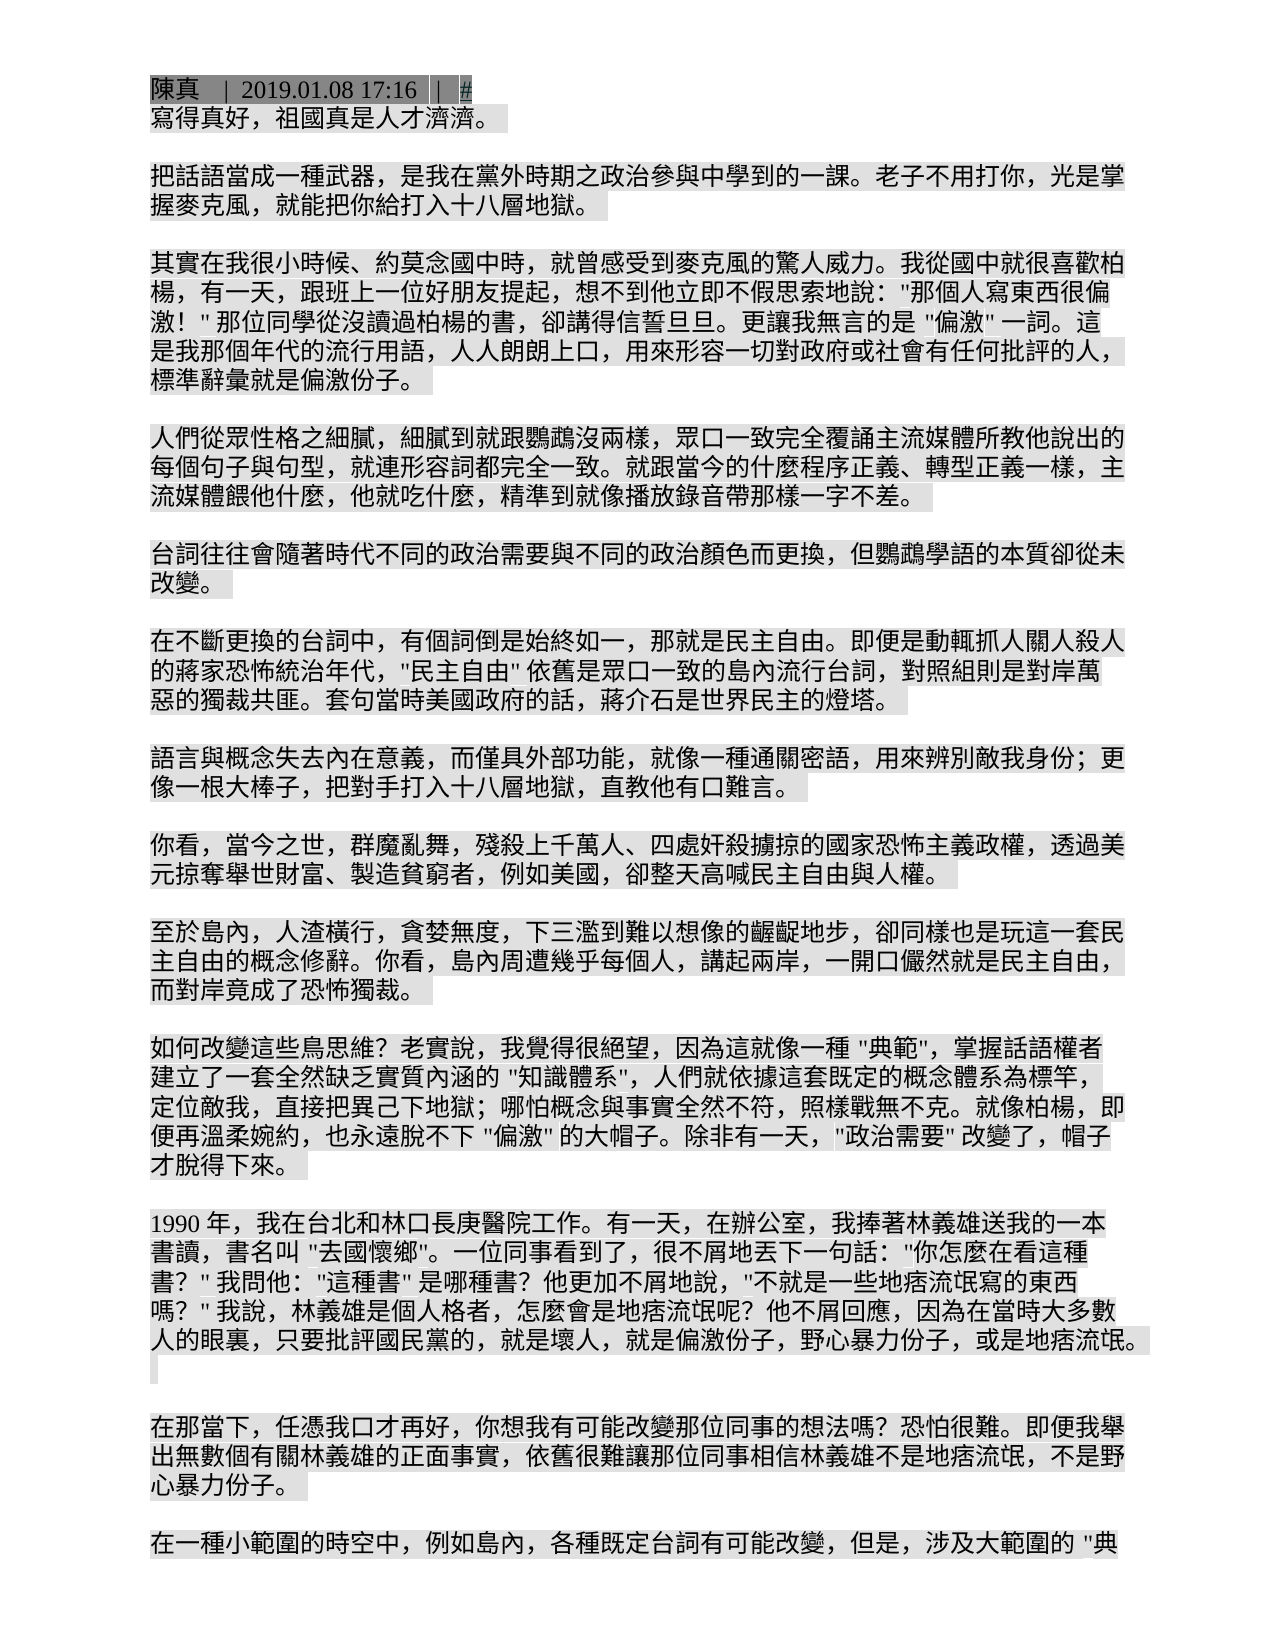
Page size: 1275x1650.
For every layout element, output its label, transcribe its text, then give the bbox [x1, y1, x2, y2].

text 陳真 | 2019.01.08 17:16 | # [150, 75, 1125, 104]
text 寫得真好，祖國真是人才濟濟。 把話語當成一種武器，是我在黨外時期之政治參與中學到的一課。老子不用打你，光是掌握麥克風，就能把你給打入十八層地獄。 其實在我很小時候、約莫念國中時，就曾感受到麥克風的驚人威力。我從國中就很喜歡柏楊，有一天，跟班上一位好朋友提起，想不到他立即不假思索地說："那個人寫東西很偏激！" 那位同學從沒讀過柏楊的書，卻講得信誓旦旦。更讓我無言的是 "偏激" 一詞。這是我那個年代的流行用語，人人朗朗上口，用來形容一切對政府或社會有任何批評的人，標準辭彙就是偏激份子。 人們從眾性格之細膩，細膩到就跟鸚鵡沒兩樣，眾口一致完全覆誦主流媒體所教他說出的每個句子與句型，就連形容詞都完全一致。就跟當今的什麼程序正義、轉型正義一樣，主流媒體餵他什麼，他就吃什麼，精準到就像播放錄音帶那樣一字不差。 台詞往往會隨著時代不同的政治需要與不同的政治顏色而更換，但鸚鵡學語的本質卻從未改變。 在不斷更換的台詞中，有個詞倒是始終如一，那就是民主自由。即便是動輒抓人關人殺人的蔣家恐怖統治年代，"民主自由" 依舊是眾口一致的島內流行台詞，對照組則是對岸萬惡的獨裁共匪。套句當時美國政府的話，蔣介石是世界民主的燈塔。 語言與概念失去內在意義，而僅具外部功能，就像一種通關密語，用來辨別敵我身份；更像一根大棒子，把對手打入十八層地獄，直教他有口難言。 你看，當今之世，群魔亂舞，殘殺上千萬人、四處奸殺擄掠的國家恐怖主義政權，透過美元掠奪舉世財富、製造貧窮者，例如美國，卻整天高喊民主自由與人權。 至於島內，人渣橫行，貪婪無度，下三濫到難以想像的齷齪地步，卻同樣也是玩這一套民主自由的概念修辭。你看，島內周遭幾乎每個人，講起兩岸，一開口儼然就是民主自由，而對岸竟成了恐怖獨裁。 如何改變這些鳥思維？老實說，我覺得很絕望，因為這就像一種 "典範"，掌握話語權者建立了一套全然缺乏實質內涵的 "知識體系"，人們就依據這套既定的概念體系為標竿，定位敵我，直接把異己下地獄；哪怕概念與事實全然不符，照樣戰無不克。就像柏楊，即便再溫柔婉約，也永遠脫不下 "偏激" 的大帽子。除非有一天，"政治需要" 改變了，帽子才脫得下來。 1990 年，我在台北和林口長庚醫院工作。有一天，在辦公室，我捧著林義雄送我的一本書讀，書名叫 "去國懷鄉"。一位同事看到了，很不屑地丟下一句話："你怎麼在看這種書？" 我問他："這種書" 是哪種書？他更加不屑地說，"不就是一些地痞流氓寫的東西嗎？" 我說，林義雄是個人格者，怎麼會是地痞流氓呢？他不屑回應，因為在當時大多數人的眼裏，只要批評國民黨的，就是壞人，就是偏激份子，野心暴力份子，或是地痞流氓。 在那當下，任憑我口才再好，你想我有可能改變那位同事的想法嗎？恐怕很難。即便我舉出無數個有關林義雄的正面事實，依舊很難讓那位同事相信林義雄不是地痞流氓，不是野心暴力份子。 在一種小範圍的時空中，例如島內，各種既定台詞有可能改變，但是，涉及大範圍的 "典範" 卻始終屹立不搖。 比方說，我常在文章中寫道："中美兩國，一善一惡，如此明顯"。我指的善，毫無疑問是指中國。在我對於世界種種與國際政治的認識中，對人類處境之改善與維護，貢獻最大者，非中國莫屬。至於美國，則是極端反面，集人類各項罪惡於一身，罪惡滔天，罄竹難書。 問題是，你覺得會有多少人認同我這些話？在我所認識的人之中，我數不出十個。即便我費盡唇舌，講述無數事實，依舊很難改變人們的想法，因為那是一種 "典範"，就像一套算數系統那樣，藉以檢驗對錯，但系統本身卻絲毫不受質疑。 Noam Chomsky把美國和他的一票走狗，包括以色列和台灣等等，稱呼為國家恐怖主義聯盟。Chomsky 只是說出一種常識與基本事實，但幾個人會信呢？ 典範當然不是不可挑戰，但是就像浪濤沖毀一座堤防那樣，得有無數個浪頭，前仆後繼，經年累月，也許有一天，堤防才會倒塌，典範才會轉移。 若要自我安慰，做為浪濤之一，確實還是有點效果。記得 20年前，當我寫下第一篇反美文字時，即便我當時人在英國，依舊引起島內無數人渣不擇手段的攻擊、造謠與抹黑，把劍橋科哲系搞得雞飛狗跳，手段卑劣透頂。 人渣作為就不用說了，畢竟人渣自然就是幹人渣的事。讓我印象最深刻的是，居然還有些笨到爆的傻蛋， "罵" 我是 "台灣的 Chomsky" (他不知道這是一種恭維)，甚至還有人要我舉出一個實例，要我證明愛好民主自由與人權的美國曾經殺死任何一個無辜的平民。 當下我詞窮了，我知道我碰到典範的銅牆鐵壁了。不過，我不敢嘲笑別人，畢竟我自己也曾傻過。要不是因為 Emir Kusturica 在 1995年對於南斯拉夫內戰的一席話，指控美國之背後搞鬼，我的 "覺醒"，恐怕還得慢上好幾年。就跟每個傻蛋一樣，我也曾經以為美國愛好民主自由與人權。 知識上，再荒唐的知識體系都可能雄霸千年。但千年過後，典範還是會倒塌。可悲的是，屆時取而代之的，恐怕也只是另一套精密控制的鬼話體系。聽起來很悲觀，很宿命。但是，套句奇士勞斯基的話："我唯一的優點是：我悲觀。" 於是許多時候，我常覺得人類的存在很無謂，或者說，語言與概念這些東西很蒼白，具有一種偽善卑劣的必然本質。 到頭來，還有什麼是真實的呢？血是紅的，淚是鹹的，心跳、脈博、疼痛、饑餓等等等，都很真實，簡單說就是生命。但我們卻被迫都得參與一場由眾老千當莊家的概念遊戲，以自身生命當賭注，玩一場必輸的比賽，除非你加入老千的行列，自欺欺人，操弄一套既定的台詞。 [150, 104, 1125, 1559]
